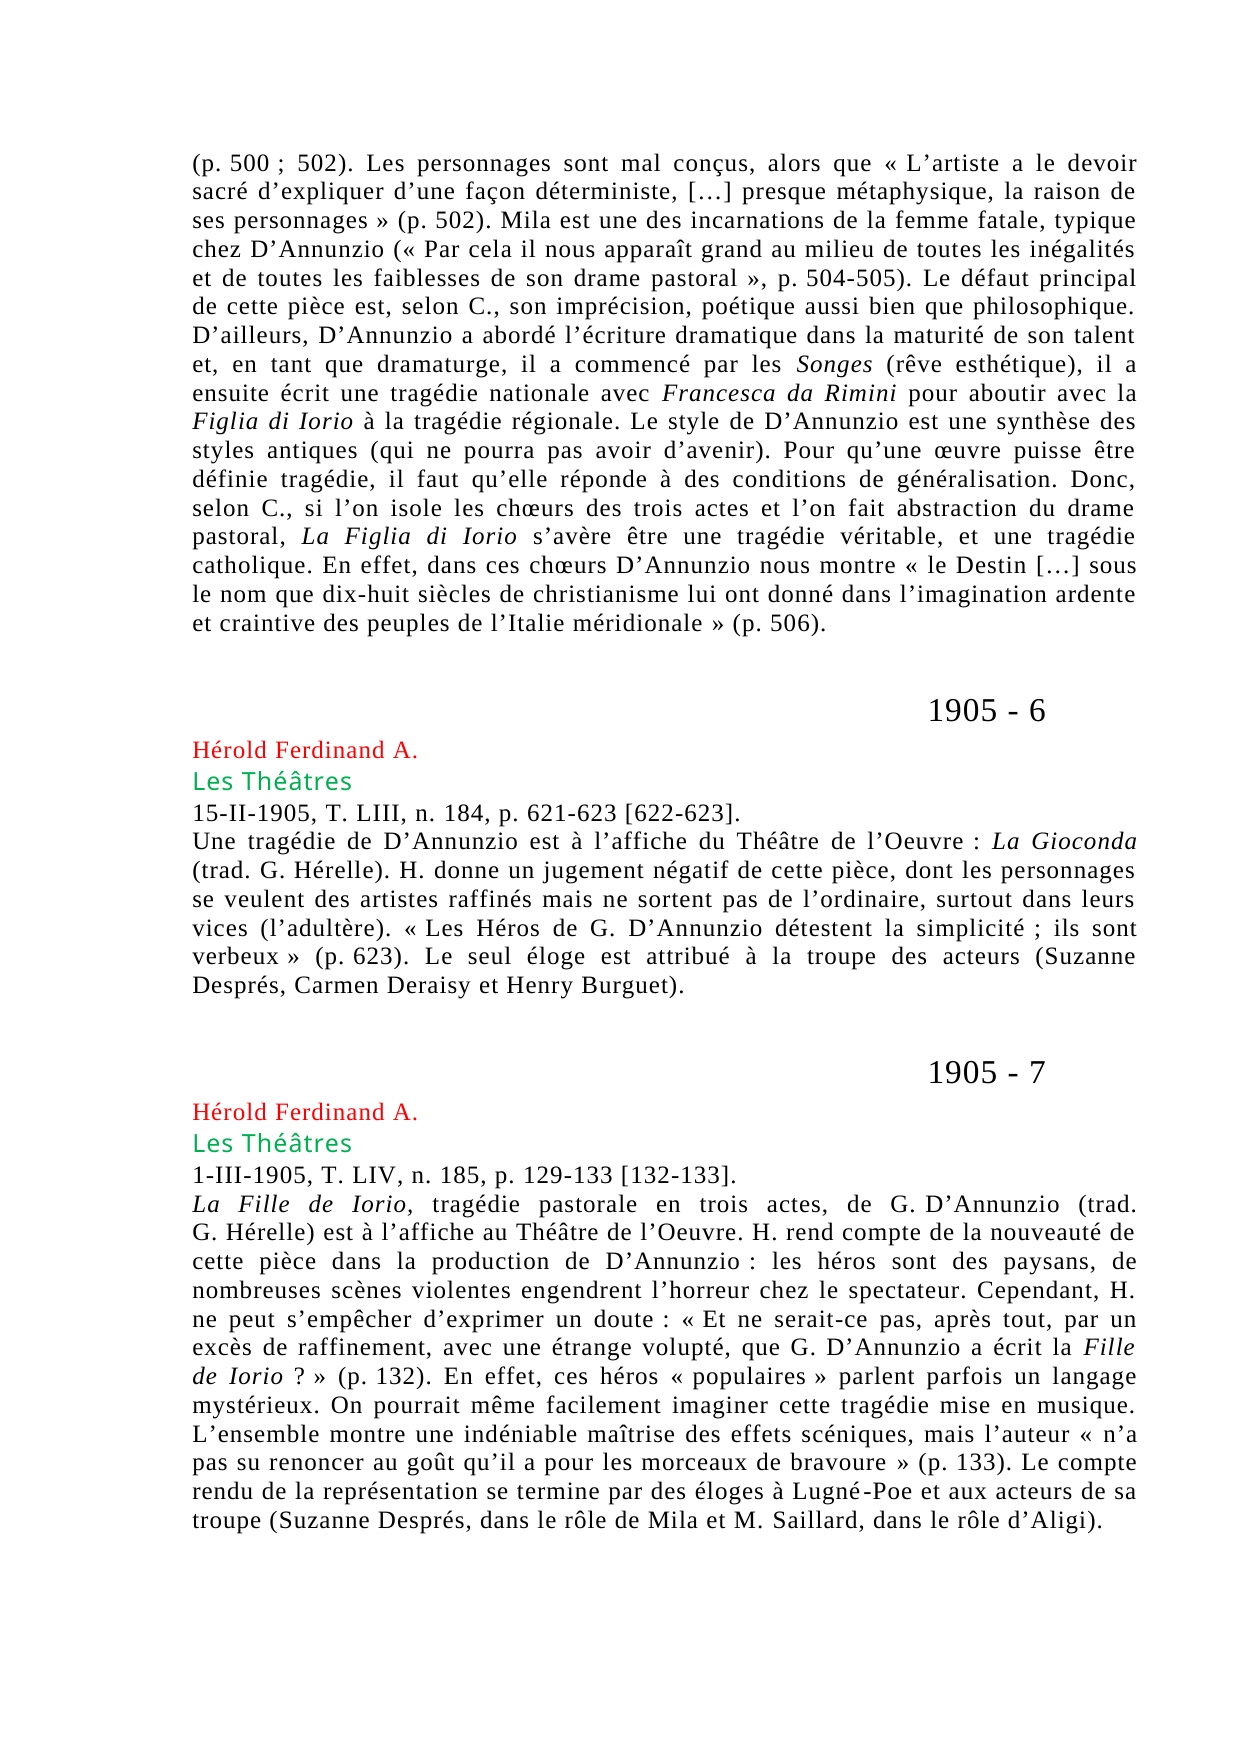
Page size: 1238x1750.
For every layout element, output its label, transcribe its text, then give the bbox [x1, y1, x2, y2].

text 15‑II‑1905, T. LIII, n. 184, p. 621‑623 [622‑623]. [192, 798, 1137, 826]
text La Fille de Iorio, tragédie pastorale en trois actes, de G. D’Annunzio (trad. G. Hérelle) est à l’affiche au Théâtre de l’Oeuvre. H. rend compte de la nouveauté de cette pièce dans la production de D’Annunzio : les héros sont des paysans, de nombreuses scènes violentes engendrent l’horreur chez le spectateur. Cependant, H. ne peut s’empêcher d’exprimer un doute : « Et ne serait‑ce pas, après tout, par un excès de raffinement, avec une étrange volupté, que G. D’Annunzio a écrit la Fille de Iorio ? » (p. 132). En effet, ces héros « populaires » parlent parfois un langage mystérieux. On pourrait même facilement imaginer cette tragédie mise en musique. L’ensemble montre une indéniable maîtrise des effets scéniques, mais l’auteur « n’a pas su renoncer au goût qu’il a pour les morceaux de bravoure » (p. 133). Le compte rendu de la représentation se termine par des éloges à Lugné‑Poe et aux acteurs de sa troupe (Suzanne Després, dans le rôle de Mila et M. Saillard, dans le rôle d’Aligi). [192, 1189, 1137, 1534]
text Une tragédie de D’Annunzio est à l’affiche du Théâtre de l’Oeuvre : La Gioconda (trad. G. Hérelle). H. donne un jugement négatif de cette pièce, dont les personnages se veulent des artistes raffinés mais ne sortent pas de l’ordinaire, surtout dans leurs vices (l’adultère). « Les Héros de G. D’Annunzio détestent la simplicité ; ils sont verbeux » (p. 623). Le seul éloge est attribué à la troupe des acteurs (Suzanne Després, Carmen Deraisy et Henry Burguet). [192, 826, 1137, 999]
text Les Théâtres [192, 763, 1046, 798]
subtitle 1905 ‑ 6 [192, 690, 1046, 728]
text (p. 500 ; 502). Les personnages sont mal conçus, alors que « L’artiste a le devoir sacré d’expliquer d’une façon déterministe, […] presque métaphysique, la raison de ses personnages » (p. 502). Mila est une des incarnations de la femme fatale, typique chez D’Annunzio (« Par cela il nous apparaît grand au milieu de toutes les inégalités et de toutes les faiblesses de son drame pastoral », p. 504‑505). Le défaut principal de cette pièce est, selon C., son imprécision, poétique aussi bien que philosophique. D’ailleurs, D’Annunzio a abordé l’écriture dramatique dans la maturité de son talent et, en tant que dramaturge, il a commencé par les Songes (rêve esthétique), il a ensuite écrit une tragédie nationale avec Francesca da Rimini pour aboutir avec la Figlia di Iorio à la tragédie régionale. Le style de D’Annunzio est une synthèse des styles antiques (qui ne pourra pas avoir d’avenir). Pour qu’une œuvre puisse être définie tragédie, il faut qu’elle réponde à des conditions de généralisation. Donc, selon C., si l’on isole les chœurs des trois actes et l’on fait abstraction du drame pastoral, La Figlia di Iorio s’avère être une tragédie véritable, et une tragédie catholique. En effet, dans ces chœurs D’Annunzio nous montre « le Destin […] sous le nom que dix‑huit siècles de christianisme lui ont donné dans l’imagination ardente et craintive des peuples de l’Italie méridionale » (p. 506). [192, 148, 1137, 636]
text Les Théâtres [192, 1126, 1046, 1160]
text Hérold Ferdinand A. [192, 735, 1046, 763]
text Hérold Ferdinand A. [192, 1097, 1046, 1126]
subtitle 1905 ‑ 7 [192, 1053, 1046, 1091]
text 1‑III‑1905, T. LIV, n. 185, p. 129‑133 [132‑133]. [192, 1160, 1137, 1189]
